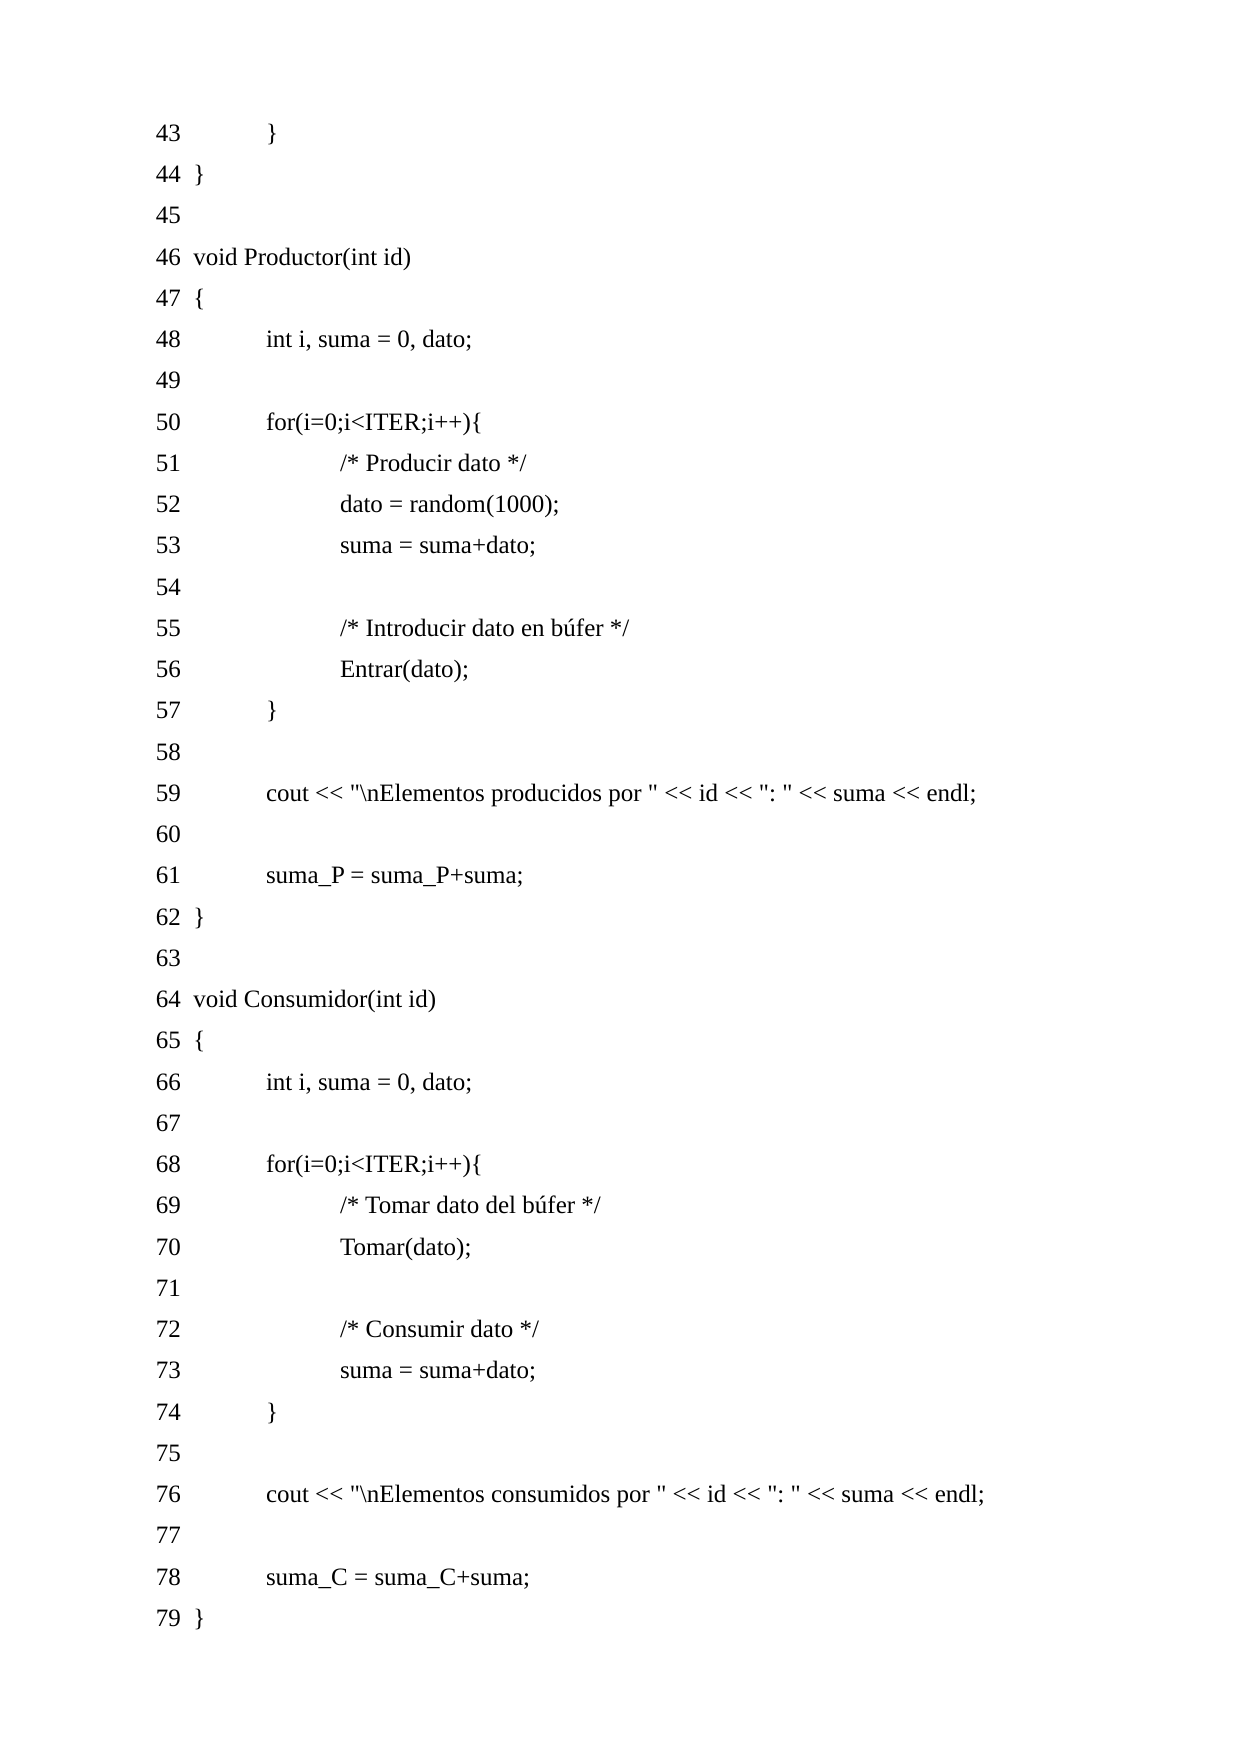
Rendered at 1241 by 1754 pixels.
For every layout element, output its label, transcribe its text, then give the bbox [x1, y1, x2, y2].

list suma_P = suma_P+suma; [156, 861, 1122, 889]
list suma = suma+dato; [156, 531, 1122, 559]
list suma_C = suma_C+suma; [156, 1562, 1122, 1591]
list } [156, 118, 1122, 147]
list } [156, 1603, 1122, 1632]
list void Productor(int id) [156, 242, 1122, 271]
list /* Tomar dato del búfer */ [156, 1191, 1122, 1219]
list Entrar(dato); [156, 654, 1122, 683]
list dato = random(1000); [156, 489, 1122, 518]
list { [156, 283, 1122, 312]
list } [156, 902, 1122, 931]
list for(i=0;i<ITER;i++){ [156, 1149, 1122, 1178]
list /* Consumir dato */ [156, 1314, 1122, 1343]
list } [156, 696, 1122, 724]
list void Consumidor(int id) [156, 984, 1122, 1013]
list { [156, 1026, 1122, 1054]
list } [156, 159, 1122, 188]
list Tomar(dato); [156, 1232, 1122, 1261]
list cout << "\nElementos producidos por " << id << ": " << suma << endl; [156, 778, 1122, 807]
list for(i=0;i<ITER;i++){ [156, 407, 1122, 436]
list /* Introducir dato en búfer */ [156, 613, 1122, 642]
list cout << "\nElementos consumidos por " << id << ": " << suma << endl; [156, 1479, 1122, 1508]
list int i, suma = 0, dato; [156, 324, 1122, 353]
list int i, suma = 0, dato; [156, 1067, 1122, 1096]
list suma = suma+dato; [156, 1356, 1122, 1384]
list } [156, 1397, 1122, 1426]
list /* Producir dato */ [156, 448, 1122, 477]
